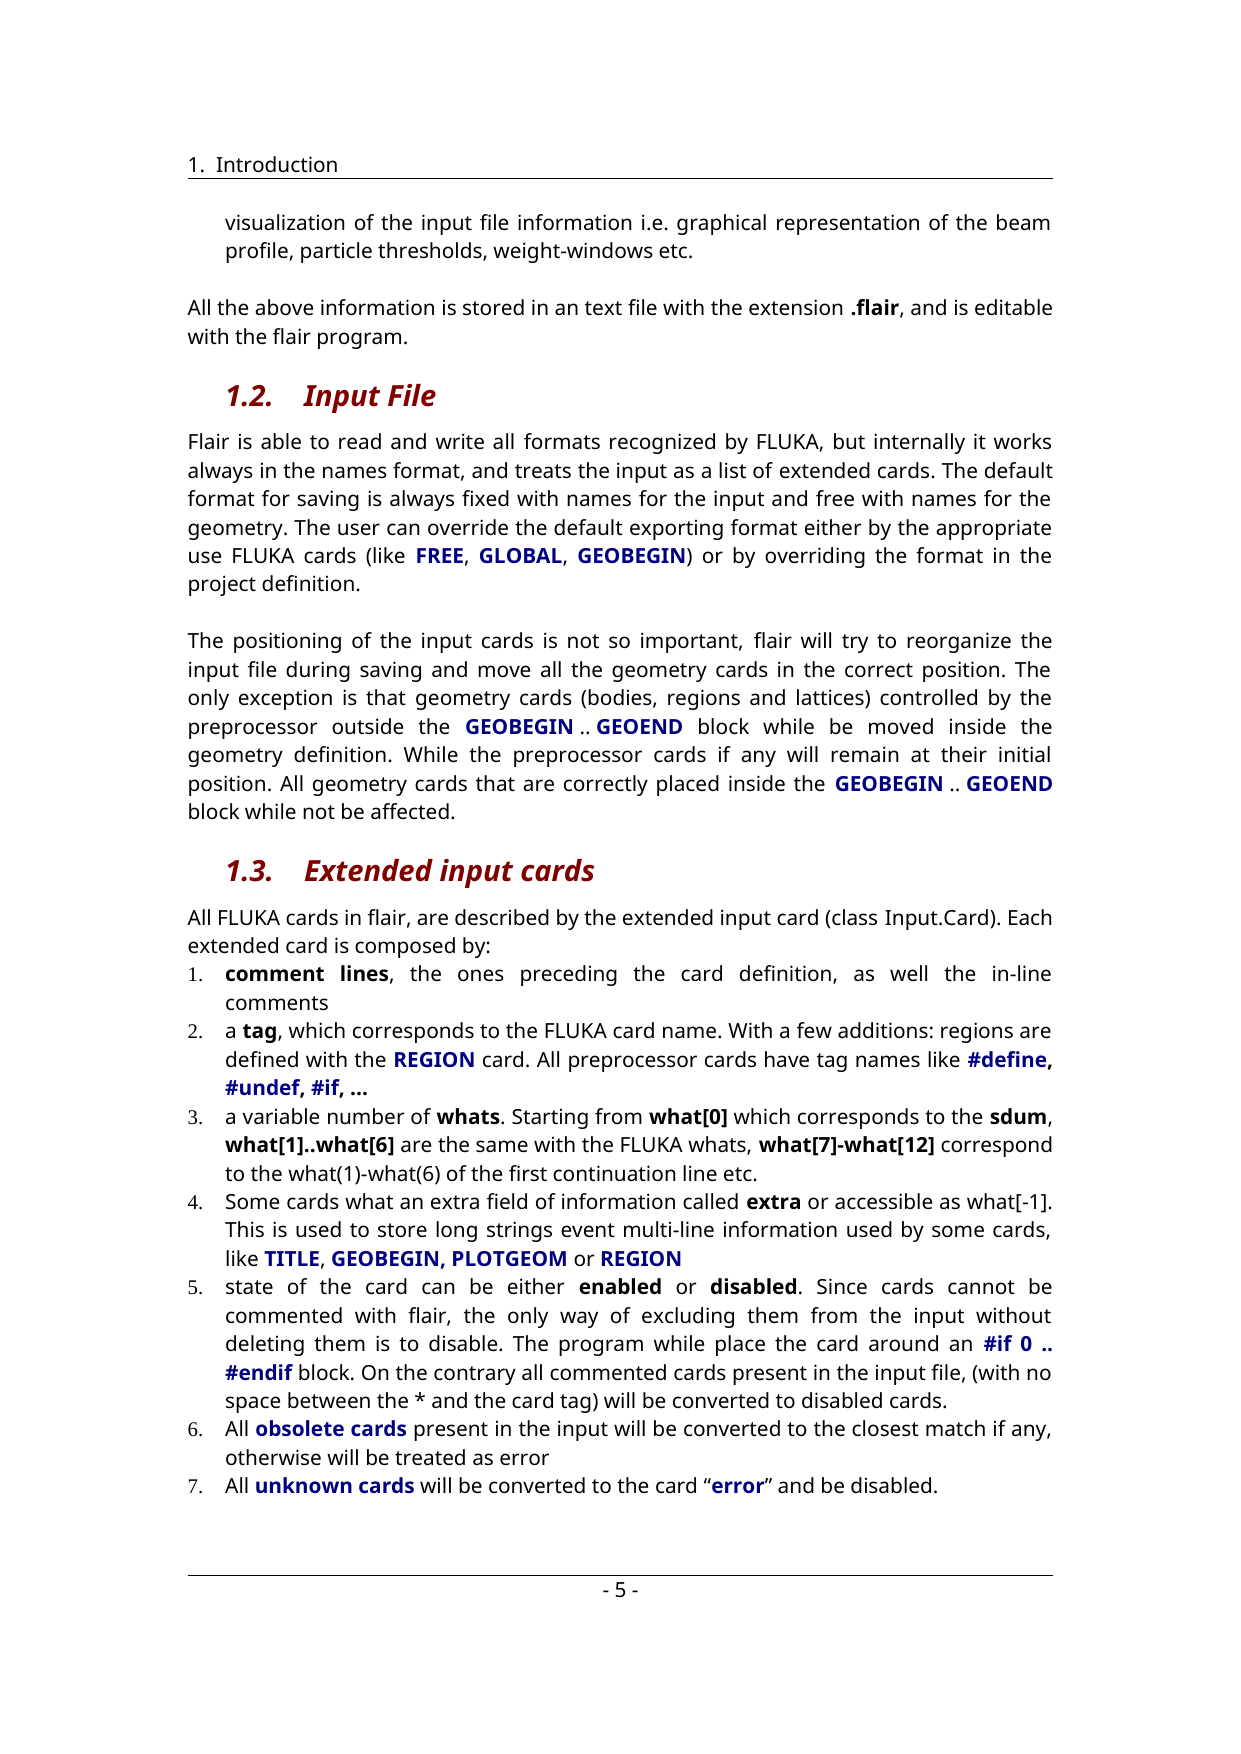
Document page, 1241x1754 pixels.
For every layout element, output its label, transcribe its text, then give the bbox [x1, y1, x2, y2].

subtitle Extended input cards [187, 851, 1053, 890]
list All unknown cards will be converted to the card “error” and be disabled. [187, 1471, 1053, 1500]
list visualization of the input file information i.e. graphical representation of the beam profile, particle thresholds, weight-windows etc. [187, 208, 1053, 265]
list comment lines, the ones preceding the card definition, as well the in-line comments [187, 959, 1053, 1016]
list a tag, which corresponds to the FLUKA card name. With a few additions: regions are defined with the REGION card. All preprocessor cards have tag names like #define, #undef, #if, ... [187, 1016, 1053, 1102]
list Some cards what an extra field of information called extra or accessible as what[-1]. This is used to store long strings event multi-line information used by some cards, like TITLE, GEOBEGIN, PLOTGEOM or REGION [187, 1187, 1053, 1272]
subtitle Input File [187, 375, 1053, 415]
list All obsolete cards present in the input will be converted to the closest match if any, otherwise will be treated as error [187, 1414, 1053, 1471]
list state of the card can be either enabled or disabled. Since cards cannot be commented with flair, the only way of excluding them from the input without deleting them is to disable. The program while place the card around an #if 0 .. #endif block. On the contrary all commented cards present in the input file, (with no space between the * and the card tag) will be converted to disabled cards. [187, 1272, 1053, 1414]
text All FLUKA cards in flair, are described by the extended input card (class Input.Card). Each extended card is composed by: [187, 903, 1053, 959]
text The positioning of the input cards is not so important, flair will try to reorganize the input file during saving and move all the geometry cards in the correct position. The only exception is that geometry cards (bodies, regions and lattices) controlled by the preprocessor outside the GEOBEGIN .. GEOEND block while be moved inside the geometry definition. While the preprocessor cards if any will remain at their initial position. All geometry cards that are correctly placed inside the GEOBEGIN .. GEOEND block while not be affected. [187, 626, 1053, 826]
list a variable number of whats. Starting from what[0] which corresponds to the sdum, what[1]..what[6] are the same with the FLUKA whats, what[7]-what[12] correspond to the what(1)-what(6) of the first continuation line etc. [187, 1102, 1053, 1187]
text All the above information is stored in an text file with the extension .flair, and is editable with the flair program. [187, 293, 1053, 350]
text Flair is able to read and write all formats recognized by FLUKA, but internally it works always in the names format, and treats the input as a list of extended cards. The default format for saving is always fixed with names for the input and free with names for the geometry. The user can override the default exporting format either by the appropriate use FLUKA cards (like FREE, GLOBAL, GEOBEGIN) or by overriding the format in the project definition. [187, 427, 1053, 598]
